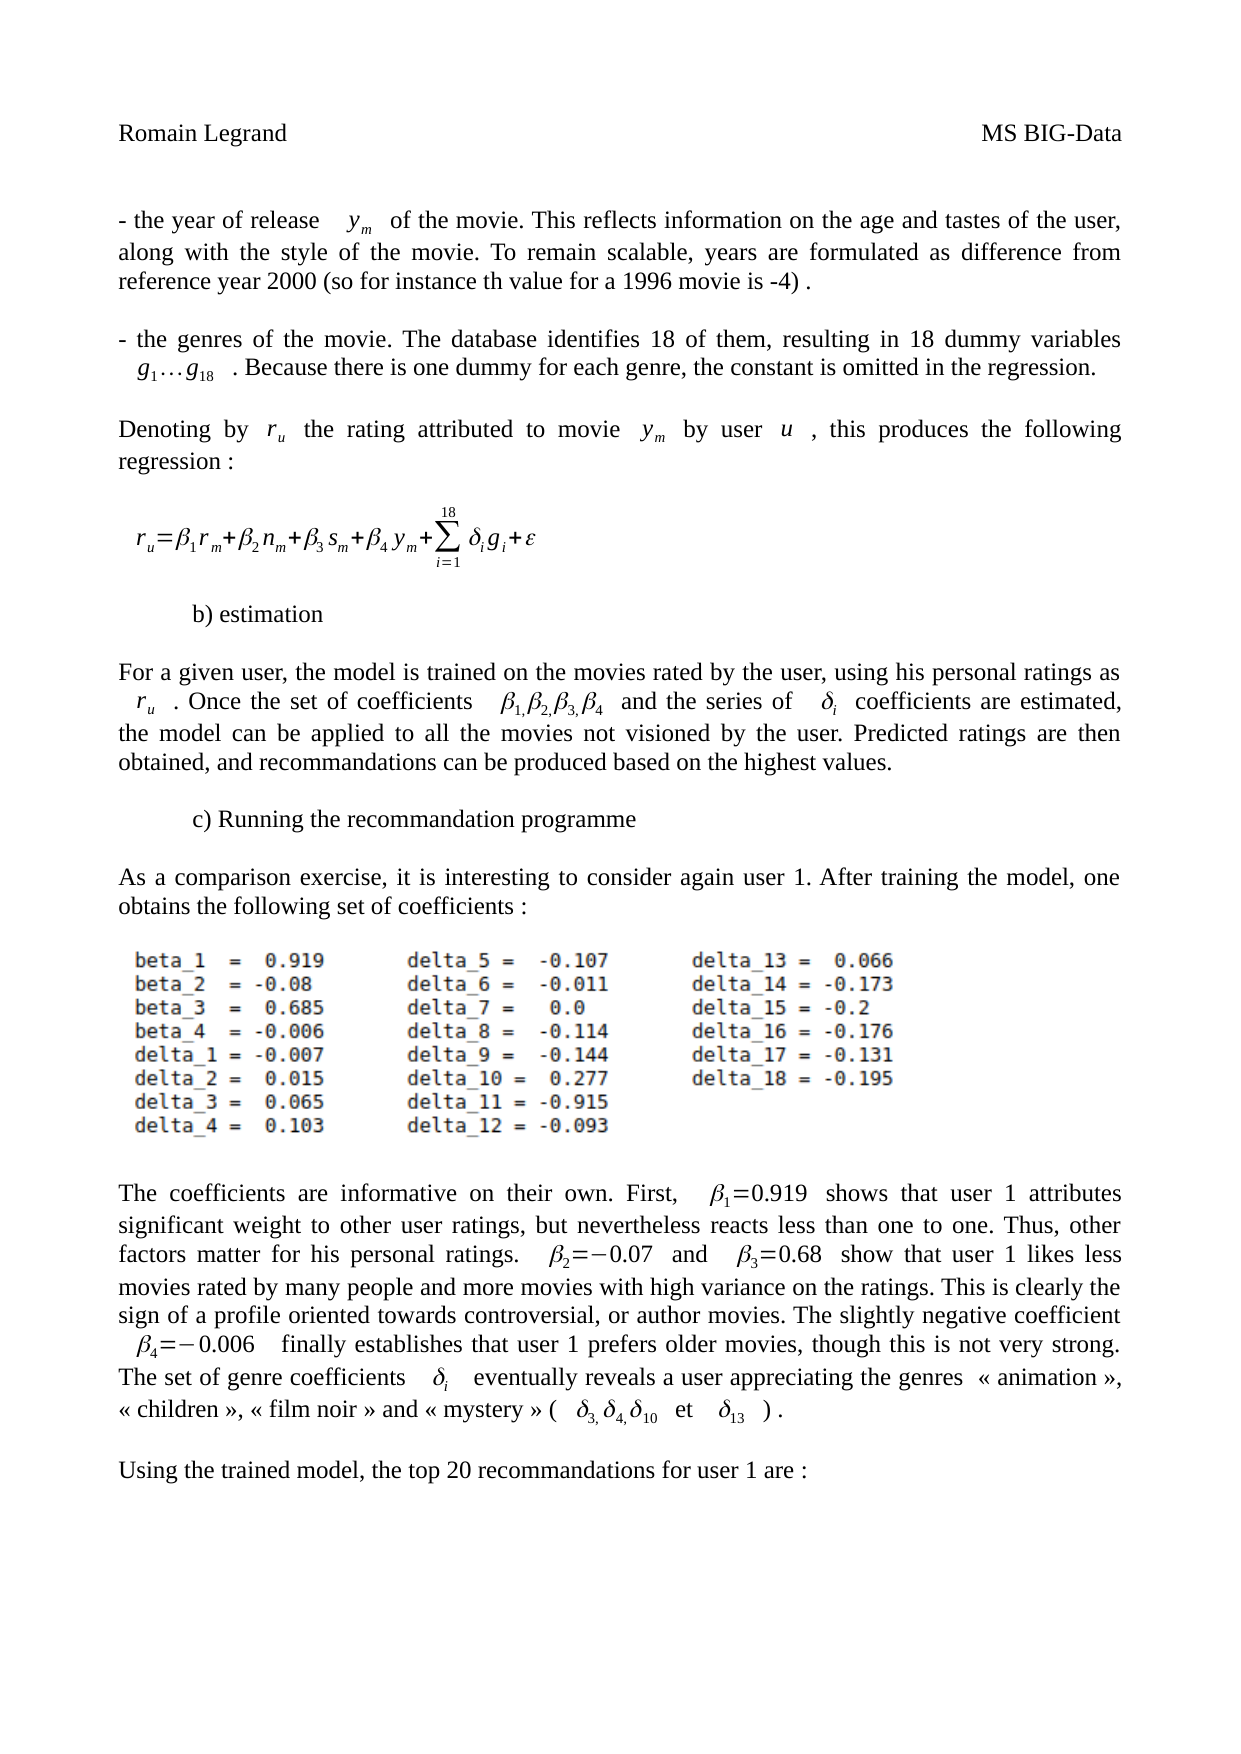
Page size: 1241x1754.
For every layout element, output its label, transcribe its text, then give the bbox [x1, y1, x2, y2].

text c) Running the recommandation programme [118, 804, 1122, 833]
picture [121, 944, 910, 1142]
text Using the trained model, the top 20 recommandations for user 1 are : [118, 1455, 1122, 1484]
text The coefficients are informative on their own. First, shows that user 1 attributes significant weight to other user ratings, but nevertheless reacts less than one to one. Thus, other factors matter for his personal ratings. and show that user 1 likes less movies rated by many people and more movies with high variance on the ratings. This is clearly the sign of a profile oriented towards controversial, or author movies. The slightly negative coefficient finally establishes that user 1 prefers older movies, though this is not very strong. The set of genre coefficients eventually reveals a user appreciating the genres « animation », « children », « film noir » and « mystery » (et ) . [118, 1178, 1122, 1426]
text Denoting bythe rating attributed to movieby user, this produces the following regression : [118, 414, 1122, 475]
text For a given user, the model is trained on the movies rated by the user, using his personal ratings as . Once the set of coefficients and the series of coefficients are estimated, the model can be applied to all the movies not visioned by the user. Predicted ratings are then obtained, and recommandations can be produced based on the highest values. [118, 657, 1122, 776]
text As a comparison exercise, it is interesting to consider again user 1. After training the model, one obtains the following set of coefficients : [118, 862, 1122, 919]
text - the genres of the movie. The database identifies 18 of them, resulting in 18 dummy variables . Because there is one dummy for each genre, the constant is omitted in the regression. [118, 324, 1122, 385]
text b) estimation [118, 599, 1122, 628]
text - the year of release of the movie. This reflects information on the age and tastes of the user, along with the style of the movie. To remain scalable, years are formulated as difference from reference year 2000 (so for instance th value for a 1996 movie is -4) . [118, 205, 1122, 295]
